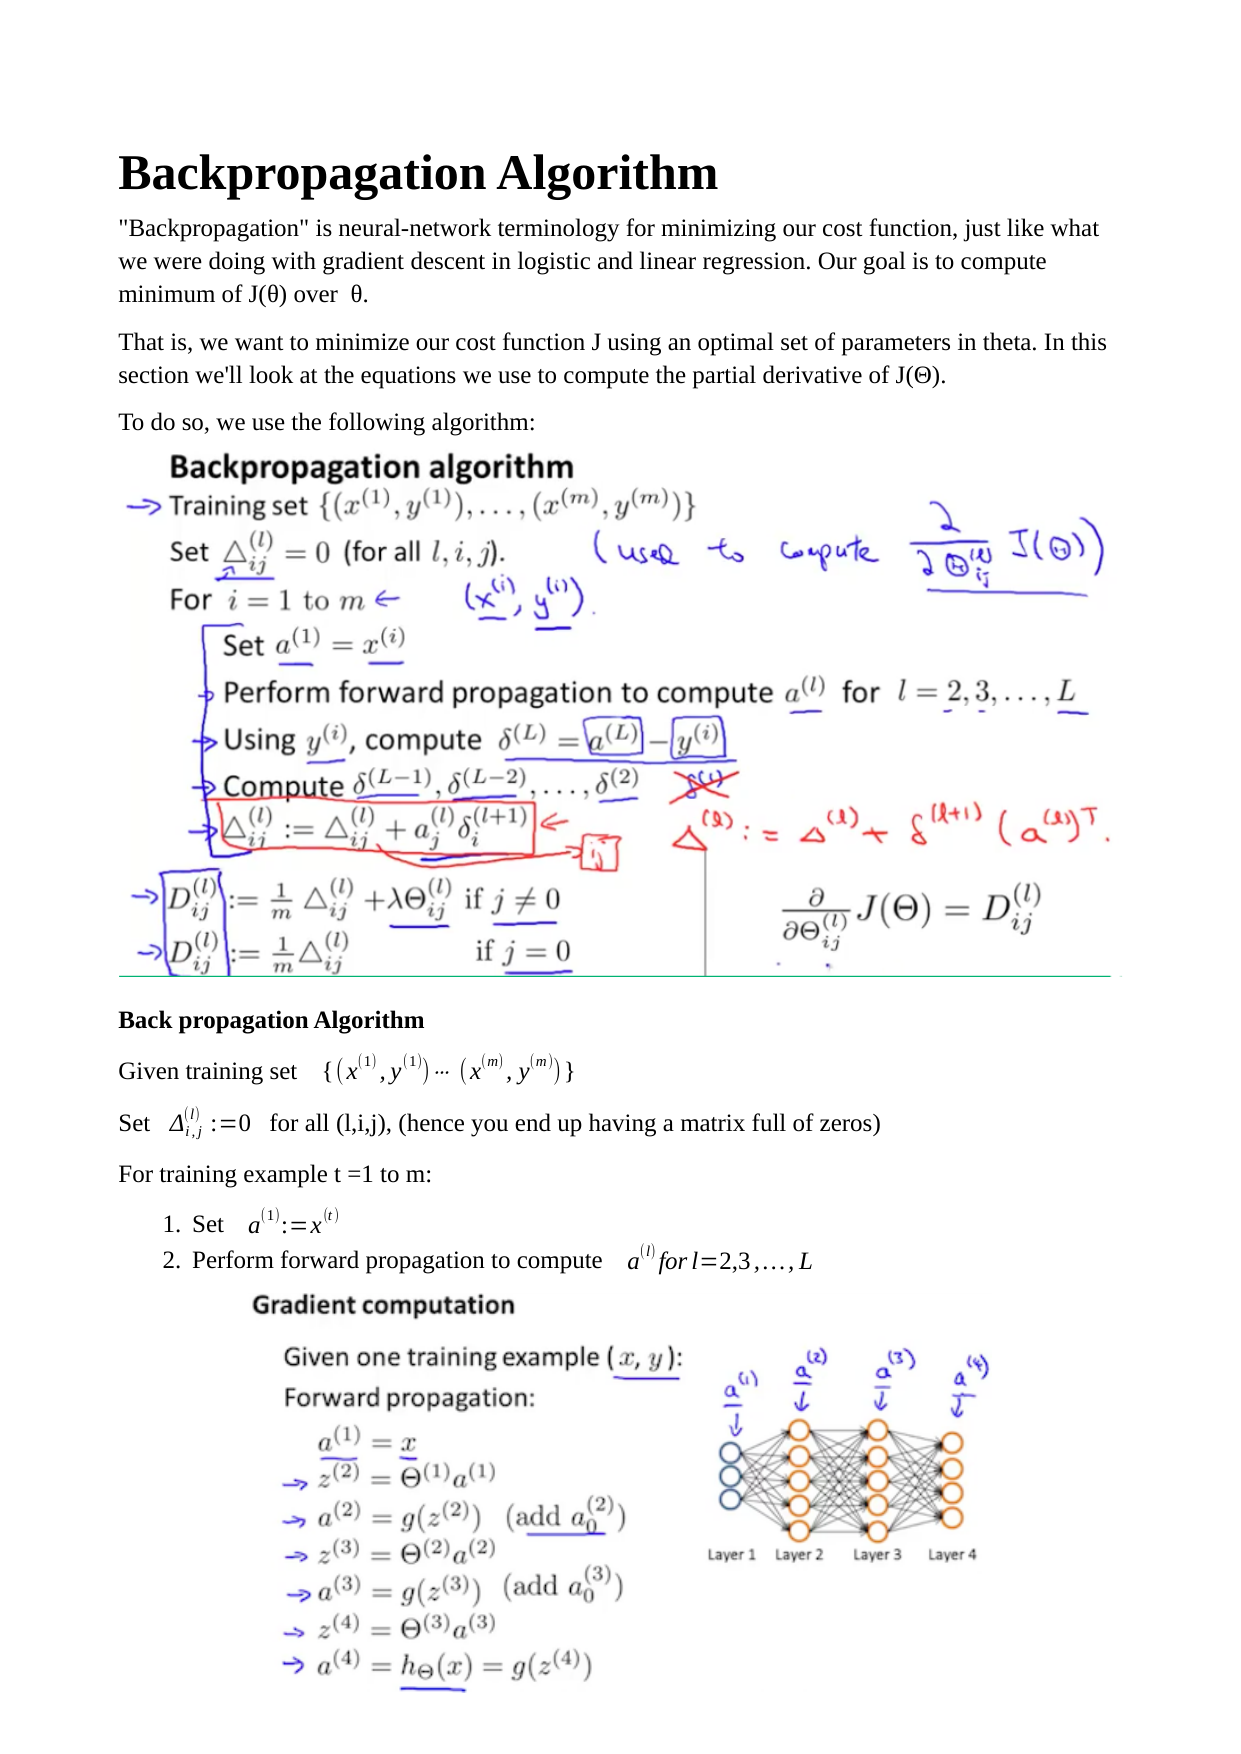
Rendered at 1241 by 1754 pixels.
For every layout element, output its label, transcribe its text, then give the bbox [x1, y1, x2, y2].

list Perform forward propagation to compute [162, 1243, 1122, 1274]
text To do so, we use the following algorithm: [118, 407, 1122, 436]
list Set [162, 1207, 1122, 1238]
subtitle Backpropagation Algorithm [118, 143, 1122, 201]
text "Backpropagation" is neural-network terminology for minimizing our cost function, just like what we were doing with gradient descent in logistic and linear regression. Our goal is to compute minimum of J(θ) over θ. [118, 213, 1122, 308]
text Back propagation Algorithm [118, 1005, 1122, 1034]
text That is, we want to minimize our cost function J using an optimal set of parameters in theta. In this section we'll look at the equations we use to compute the partial derivative of J(Θ). [118, 327, 1122, 388]
picture [248, 1293, 992, 1693]
text Given training set [118, 1053, 1122, 1086]
text Setfor all (l,i,j), (hence you end up having a matrix full of zeros) [118, 1105, 1122, 1140]
picture [118, 436, 1123, 977]
text For training example t =1 to m: [118, 1159, 1122, 1188]
